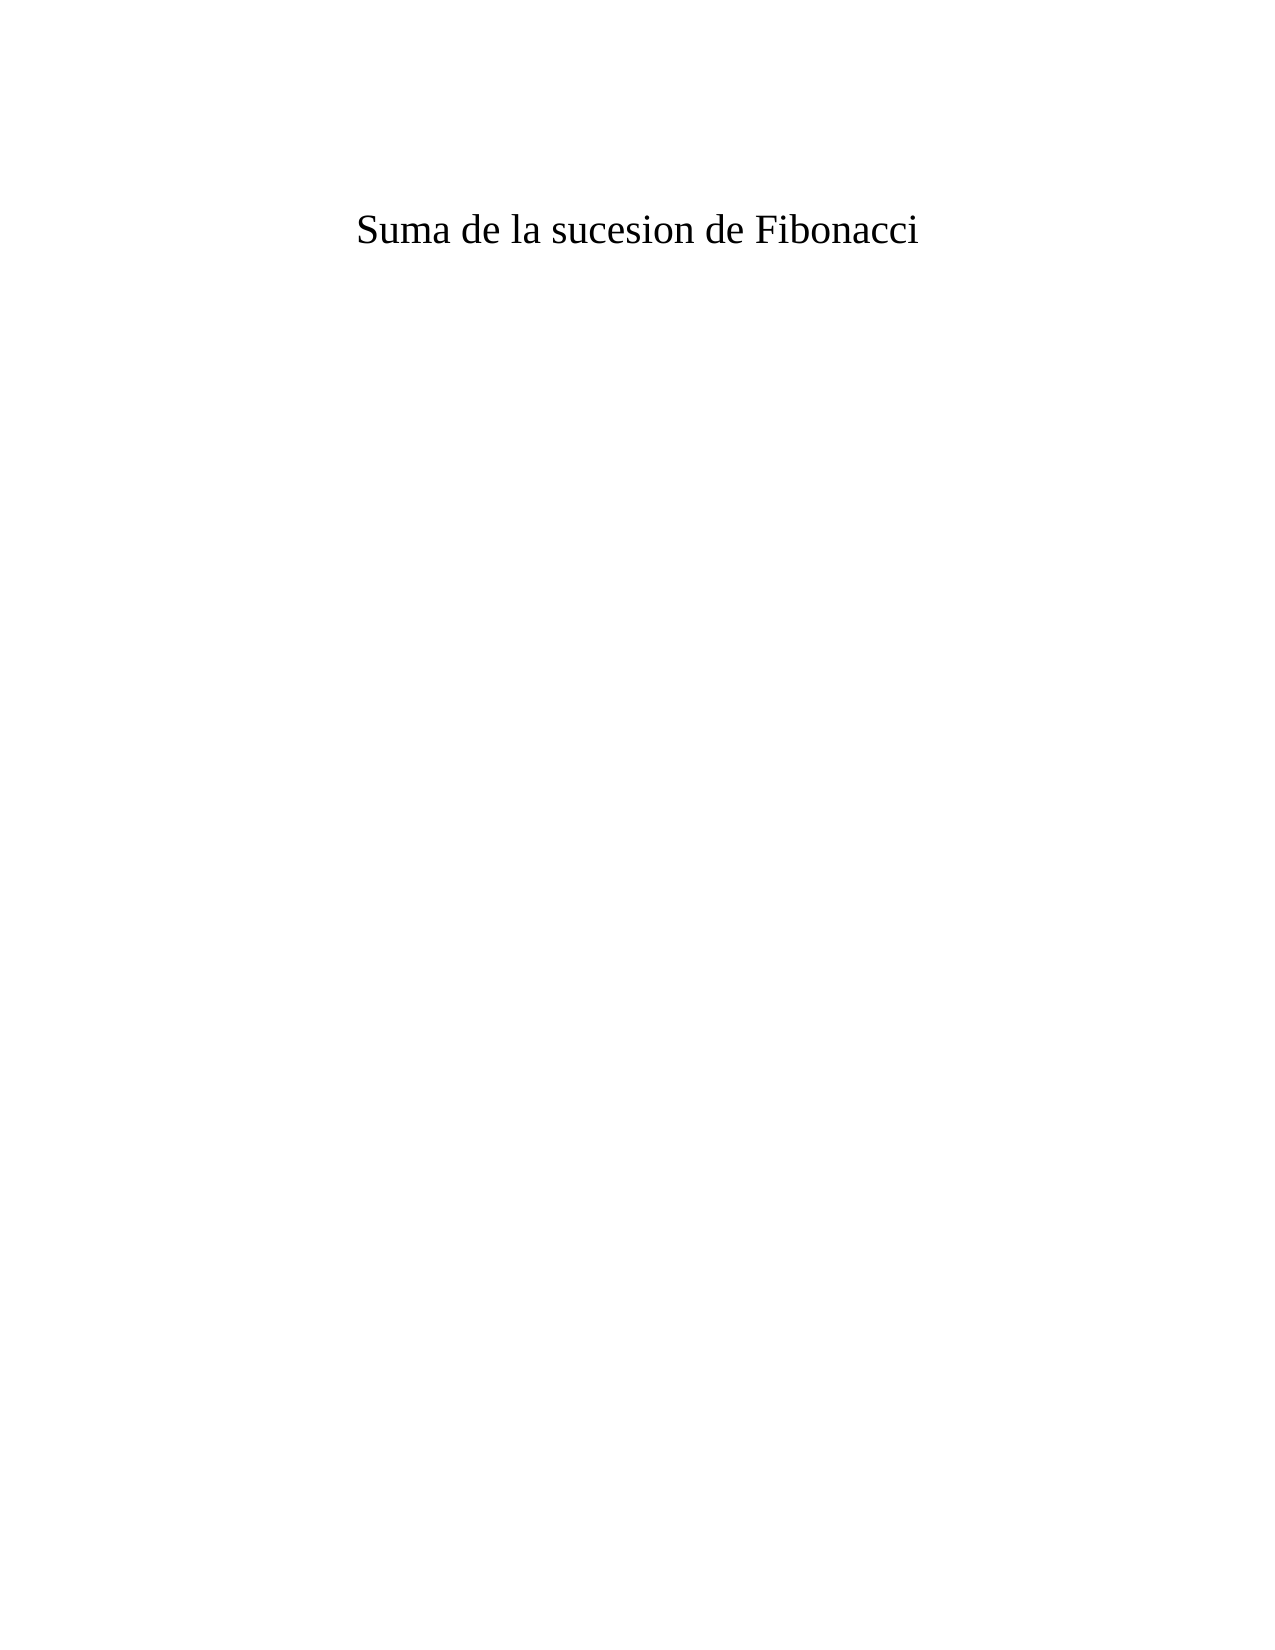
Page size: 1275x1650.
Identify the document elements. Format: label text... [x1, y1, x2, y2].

text Suma de la sucesion de Fibonacci [118, 204, 1157, 252]
